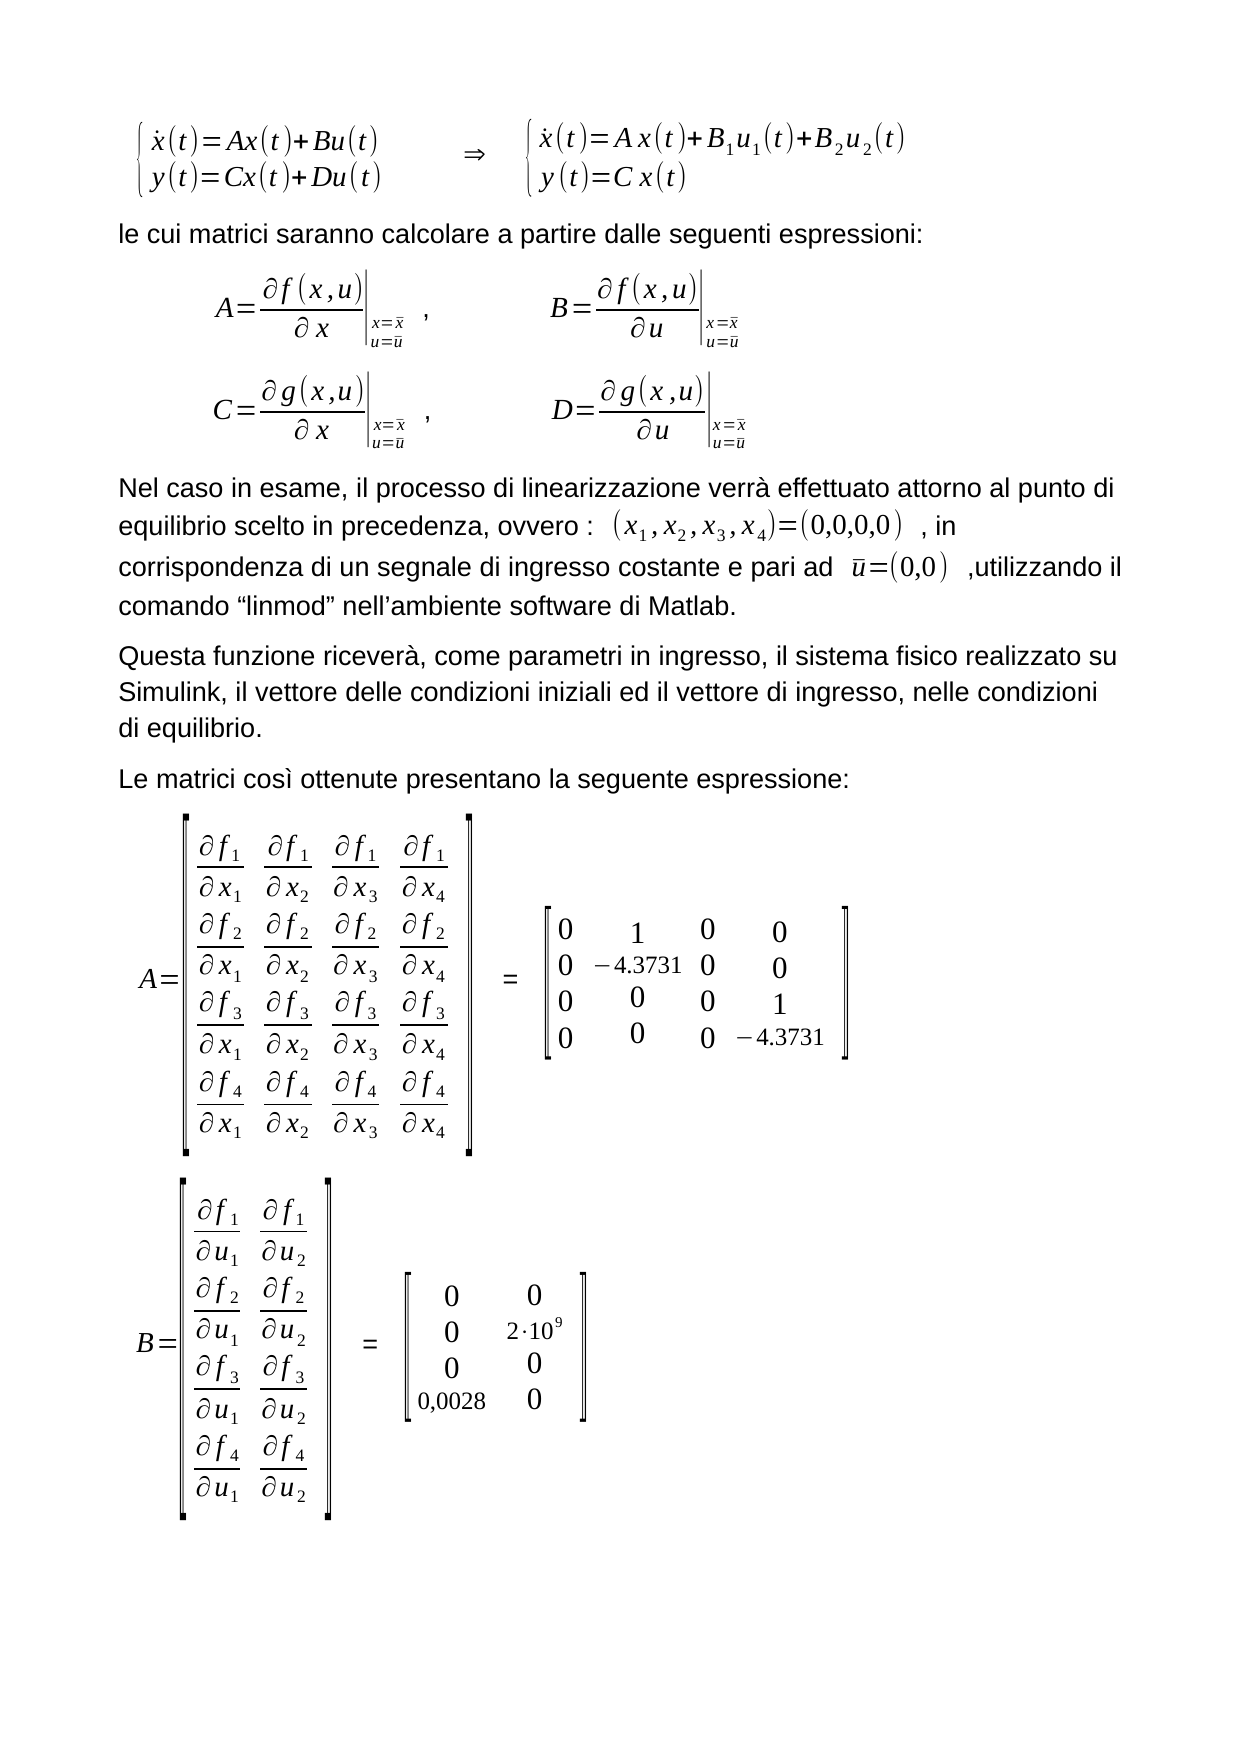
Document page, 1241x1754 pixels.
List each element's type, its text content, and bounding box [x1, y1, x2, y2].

text Le matrici così ottenute presentano la seguente espressione: [118, 763, 1122, 794]
text = [118, 1177, 1122, 1522]
text = [118, 813, 1122, 1158]
text le cui matrici saranno calcolare a partire dalle seguenti espressioni: [118, 218, 1122, 249]
text , [118, 371, 1122, 453]
text Questa funzione riceverà, come parametri in ingresso, il sistema fisico realizzato su Simulink, il vettore delle condizioni iniziali ed il vettore di ingresso, nelle condizioni di equilibrio. [118, 640, 1122, 743]
text , [118, 269, 1122, 351]
text Nel caso in esame, il processo di linearizzazione verrà effettuato attorno al punto di equilibrio scelto in precedenza, ovvero :, in corrispondenza di un segnale di ingresso costante e pari ad,utilizzando il comando “linmod” nell’ambiente software di Matlab. [118, 472, 1122, 621]
